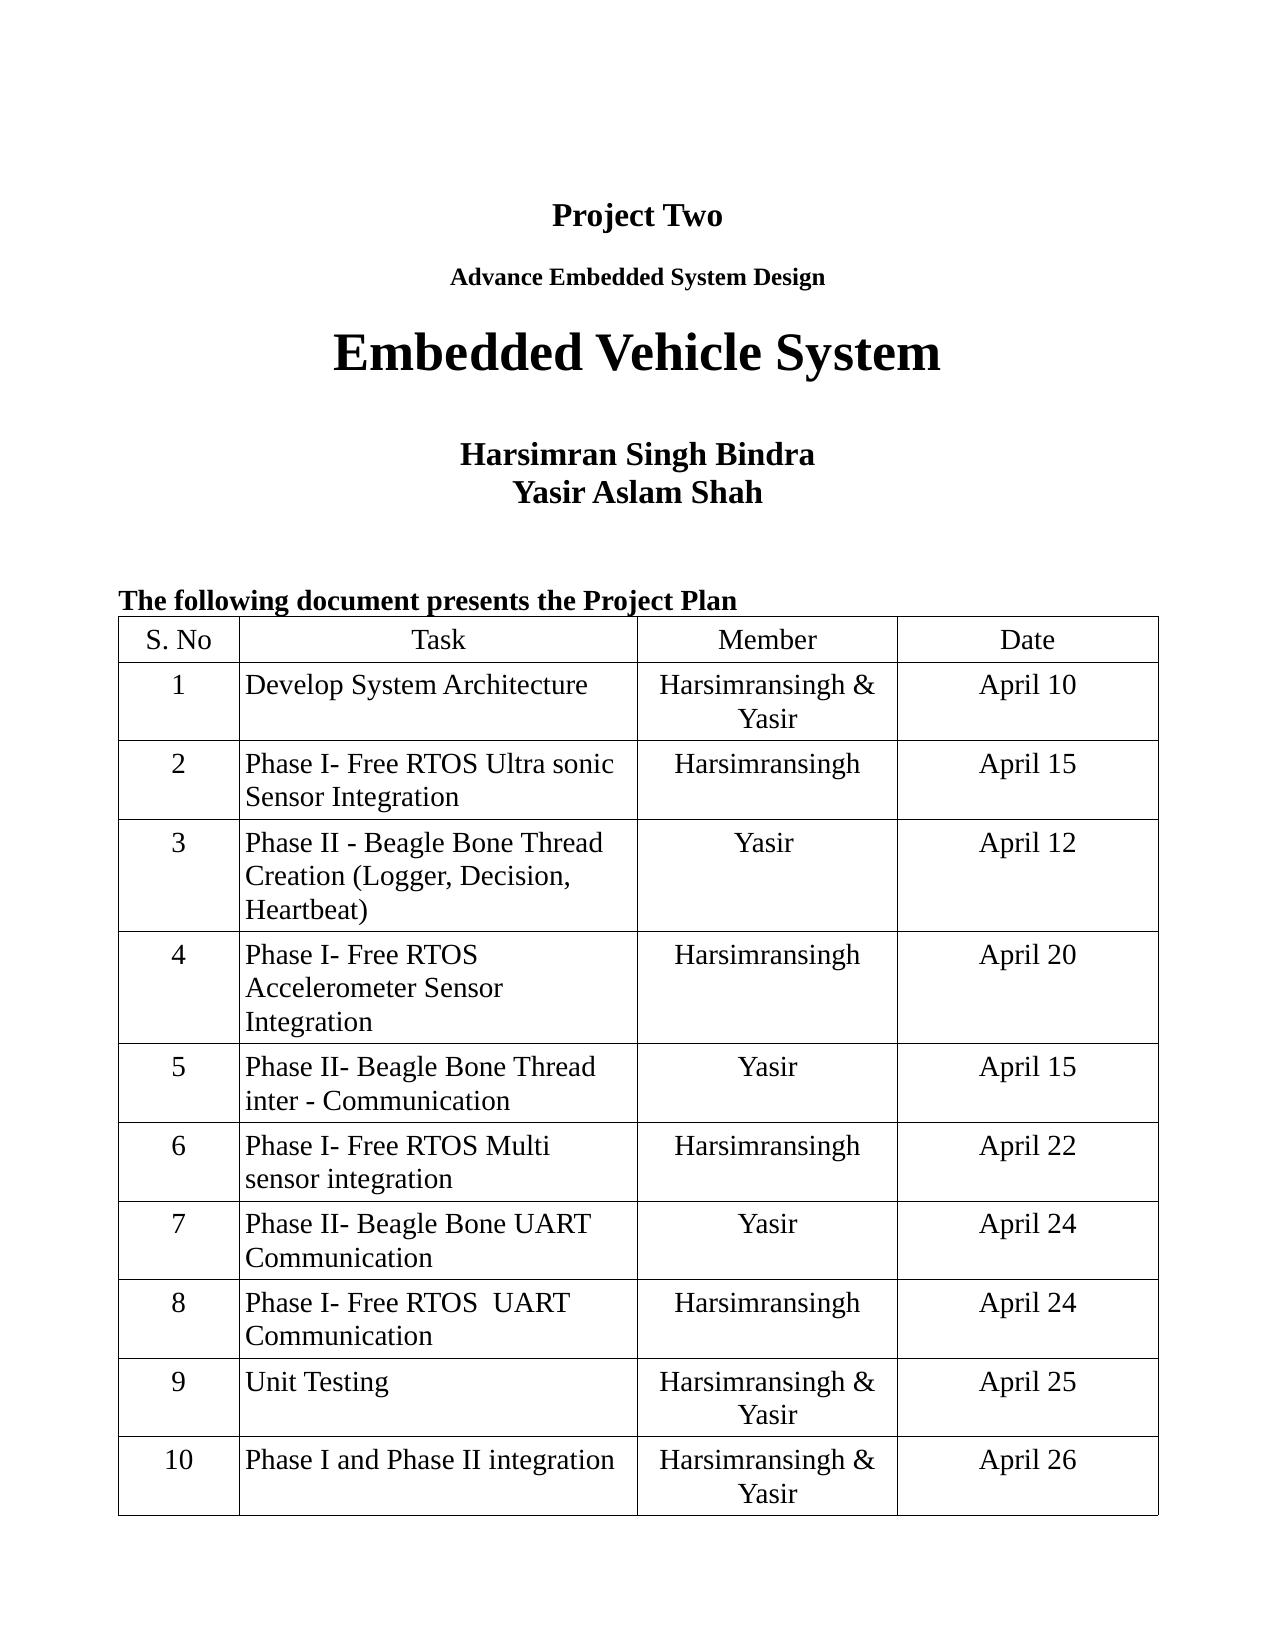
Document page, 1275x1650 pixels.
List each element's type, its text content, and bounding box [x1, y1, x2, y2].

table_header Member [638, 617, 897, 662]
table_cell April 10 [898, 663, 1158, 740]
table_cell 8 [119, 1280, 239, 1358]
table_cell Harsimransingh & Yasir [638, 663, 897, 740]
table_cell April 24 [898, 1202, 1158, 1279]
table_cell 10 [119, 1437, 239, 1515]
table_cell April 24 [898, 1280, 1158, 1358]
table_cell 9 [119, 1359, 239, 1436]
table_cell Unit Testing [240, 1359, 637, 1436]
text Yasir Aslam Shah [118, 473, 1157, 511]
table_cell Harsimransingh [638, 932, 897, 1043]
table_cell April 25 [898, 1359, 1158, 1436]
table_cell April 12 [898, 820, 1158, 931]
text Advance Embedded System Design [118, 262, 1157, 291]
table_cell April 20 [898, 932, 1158, 1043]
table_cell Phase II- Beagle Bone Thread inter - Communication [240, 1044, 637, 1122]
table_cell Yasir [638, 1044, 897, 1122]
table_cell April 15 [898, 741, 1158, 819]
table_cell 7 [119, 1202, 239, 1279]
table_header Task [240, 617, 637, 662]
table_header Date [898, 617, 1158, 662]
table_cell Harsimransingh [638, 741, 897, 819]
table_cell 4 [119, 932, 239, 1043]
table_cell Harsimransingh & Yasir [638, 1437, 897, 1515]
table_cell 5 [119, 1044, 239, 1122]
text The following document presents the Project Plan [118, 583, 1157, 616]
table_cell April 22 [898, 1123, 1158, 1201]
table_cell Harsimransingh & Yasir [638, 1359, 897, 1436]
table_cell 1 [119, 663, 239, 740]
table_cell Phase I- Free RTOS Multi sensor integration [240, 1123, 637, 1201]
text Harsimran Singh Bindra [118, 434, 1157, 473]
table_cell April 26 [898, 1437, 1158, 1515]
table_cell 6 [119, 1123, 239, 1201]
table_header S. No [119, 617, 239, 662]
table_cell 2 [119, 741, 239, 819]
table_cell Harsimransingh [638, 1123, 897, 1201]
table_cell April 15 [898, 1044, 1158, 1122]
table_cell Phase II - Beagle Bone Thread Creation (Logger, Decision, Heartbeat) [240, 820, 637, 931]
table_cell Harsimransingh [638, 1280, 897, 1358]
table_cell Phase II- Beagle Bone UART Communication [240, 1202, 637, 1279]
table_cell Yasir [638, 820, 897, 931]
table_cell Phase I- Free RTOS UART Communication [240, 1280, 637, 1358]
table_cell Phase I- Free RTOS Accelerometer Sensor Integration [240, 932, 637, 1043]
table_cell 3 [119, 820, 239, 931]
text Project Two [118, 195, 1157, 233]
text Embedded Vehicle System [118, 319, 1157, 382]
table_cell Phase I- Free RTOS Ultra sonic Sensor Integration [240, 741, 637, 819]
table_cell Develop System Architecture [240, 663, 637, 740]
table_cell Yasir [638, 1202, 897, 1279]
table_cell Phase I and Phase II integration [240, 1437, 637, 1515]
